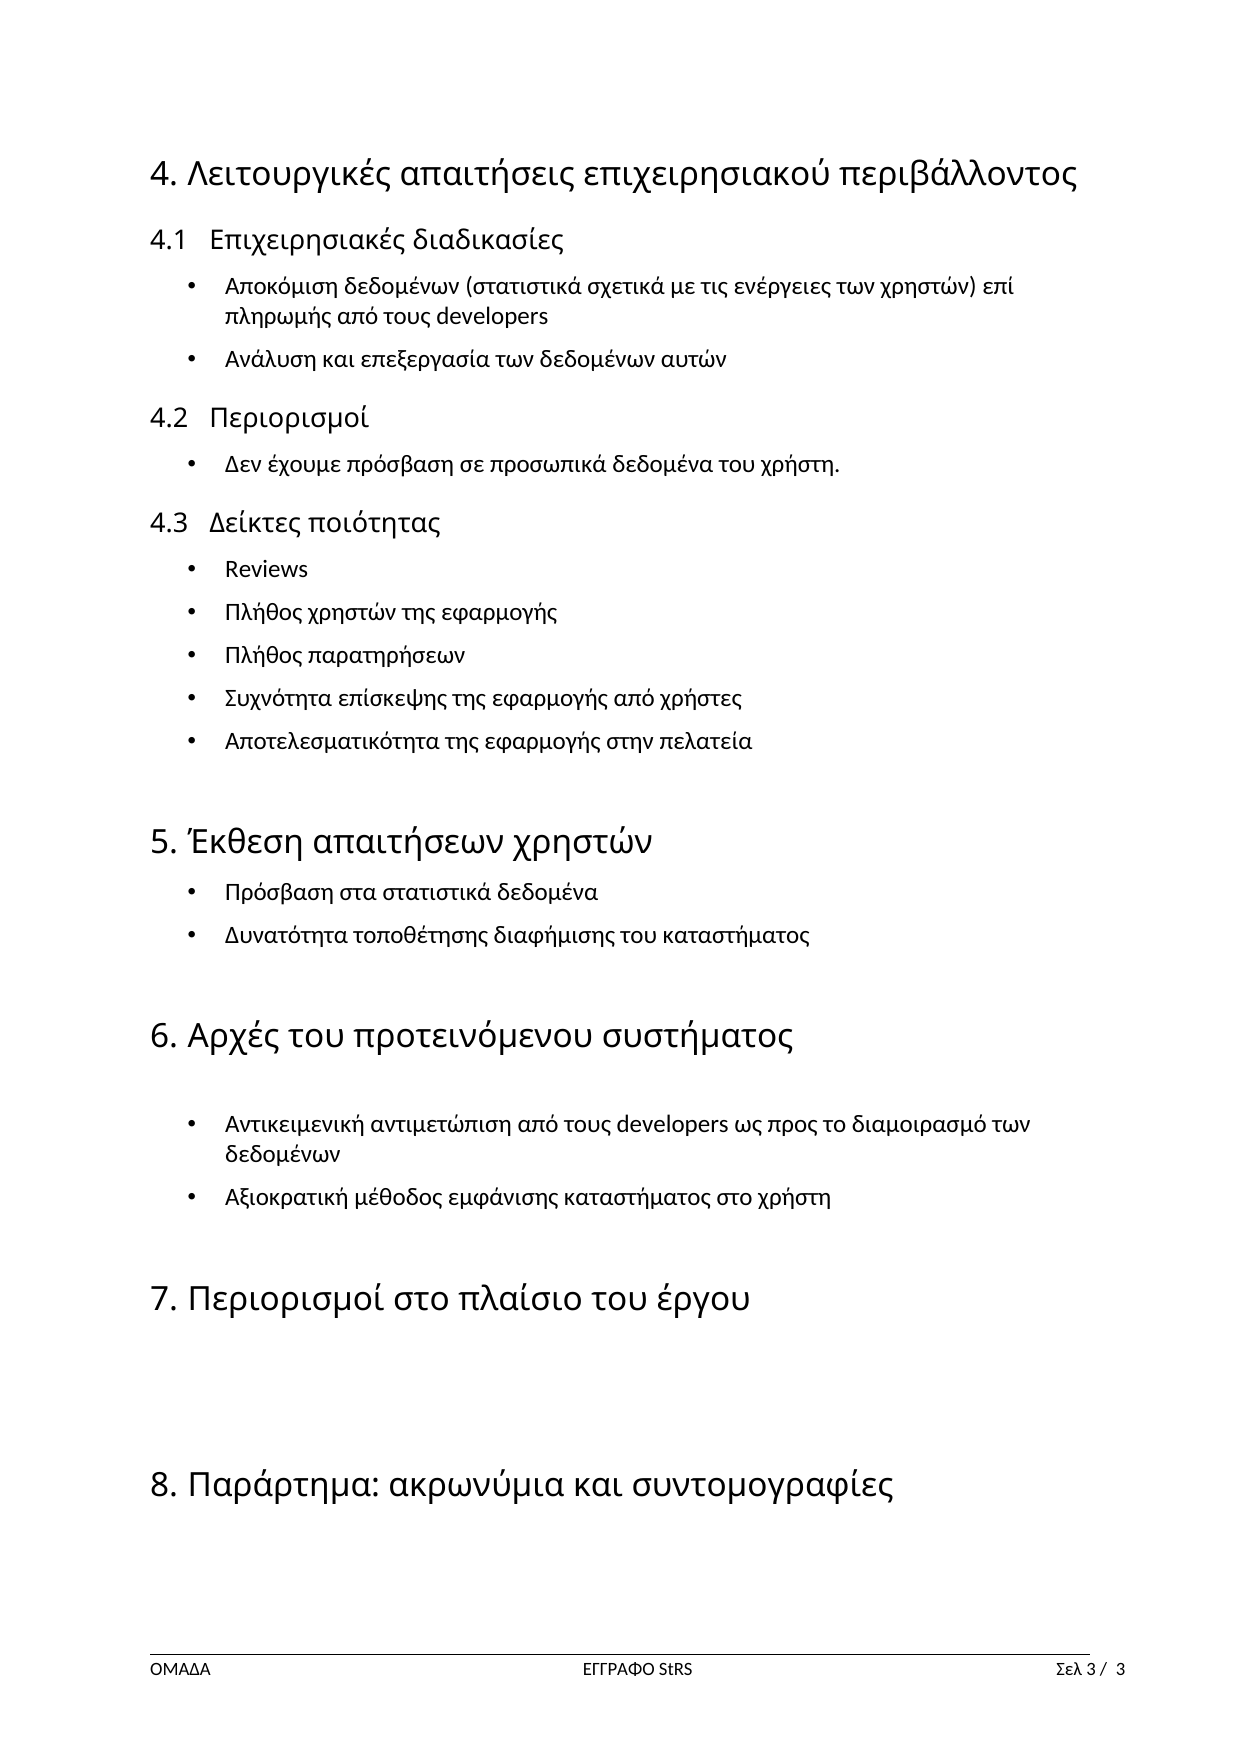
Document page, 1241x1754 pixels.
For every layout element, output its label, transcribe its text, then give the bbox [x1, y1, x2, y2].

list Πρόσβαση στα στατιστικά δεδομένα [187, 876, 1090, 907]
list Αξιοκρατική μέθοδος εμφάνισης καταστήματος στο χρήστη [187, 1182, 1090, 1212]
list Reviews [187, 553, 1090, 584]
list Συχνότητα επίσκεψης της εφαρμογής από χρήστες [187, 682, 1090, 713]
subtitle Παράρτημα: ακρωνύμια και συντομογραφίες [150, 1461, 1090, 1506]
subtitle 4.2 Περιορισμοί [150, 399, 1090, 436]
list Αντικειμενική αντιμετώπιση από τους developers ως προς το διαμοιρασμό των δεδομένων [187, 1108, 1090, 1169]
list Δυνατότητα τοποθέτησης διαφήμισης του καταστήματος [187, 919, 1090, 950]
subtitle 4.3 Δείκτες ποιότητας [150, 504, 1090, 541]
list Ανάλυση και επεξεργασία των δεδομένων αυτών [187, 343, 1090, 374]
list Δεν έχουμε πρόσβαση σε προσωπικά δεδομένα του χρήστη. [187, 448, 1090, 479]
list Πλήθος χρηστών της εφαρμογής [187, 596, 1090, 627]
list Αποτελεσματικότητα της εφαρμογής στην πελατεία [187, 725, 1090, 756]
list Αποκόμιση δεδομένων (στατιστικά σχετικά με τις ενέργειες των χρηστών) επί πληρωμής από τους developers [187, 270, 1090, 331]
subtitle 4.1 Επιχειρησιακές διαδικασίες [150, 220, 1090, 257]
subtitle Περιορισμοί στο πλαίσιο του έργου [150, 1274, 1090, 1320]
subtitle Έκθεση απαιτήσεων χρηστών [150, 818, 1090, 864]
subtitle Αρχές του προτεινόμενου συστήματος [150, 1012, 1090, 1058]
list Πλήθος παρατηρήσεων [187, 639, 1090, 670]
subtitle Λειτουργικές απαιτήσεις επιχειρησιακού περιβάλλοντος [150, 150, 1090, 195]
